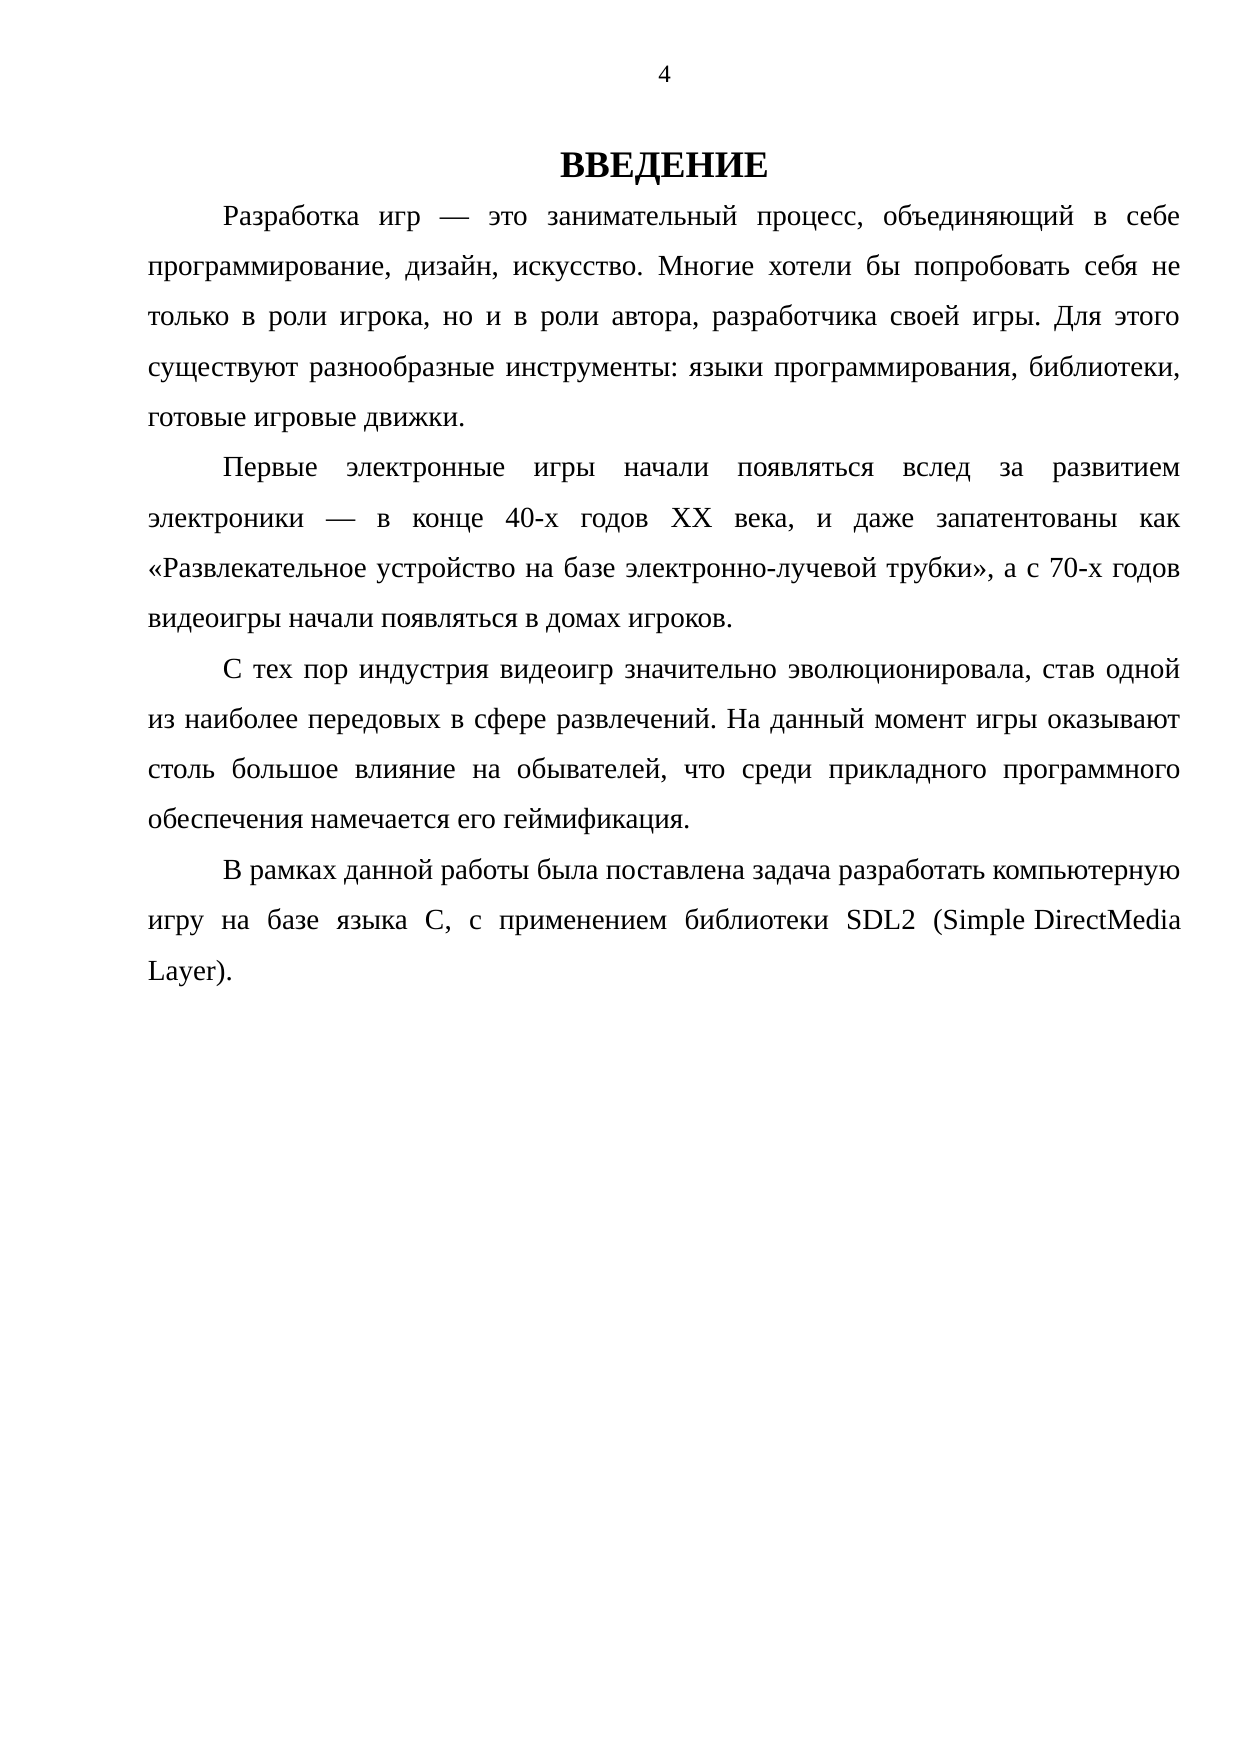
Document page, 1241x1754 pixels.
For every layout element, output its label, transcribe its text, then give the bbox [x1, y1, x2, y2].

subtitle Введение [148, 142, 1181, 185]
text В рамках данной работы была поставлена задача разработать компьютерную игру на базе языка C, с применением библиотеки SDL2 (Simple DirectMedia Layer). [148, 852, 1181, 986]
text Разработка игр — это занимательный процесс, объединяющий в себе программирование, дизайн, искусство. Многие хотели бы попробовать себя не только в роли игрока, но и в роли автора, разработчика своей игры. Для этого существуют разнообразные инструменты: языки программирования, библиотеки, готовые игровые движки. [148, 198, 1181, 433]
text С тех пор индустрия видеоигр значительно эволюционировала, став одной из наиболее передовых в сфере развлечений. На данный момент игры оказывают столь большое влияние на обывателей, что среди прикладного программного обеспечения намечается его геймификация. [148, 651, 1181, 835]
text Первые электронные игры начали появляться вслед за развитием электроники — в конце 40-х годов XX века, и даже запатентованы как «Развлекательное устройство на базе электронно-лучевой трубки», а с 70-х годов видеоигры начали появляться в домах игроков. [148, 449, 1181, 634]
